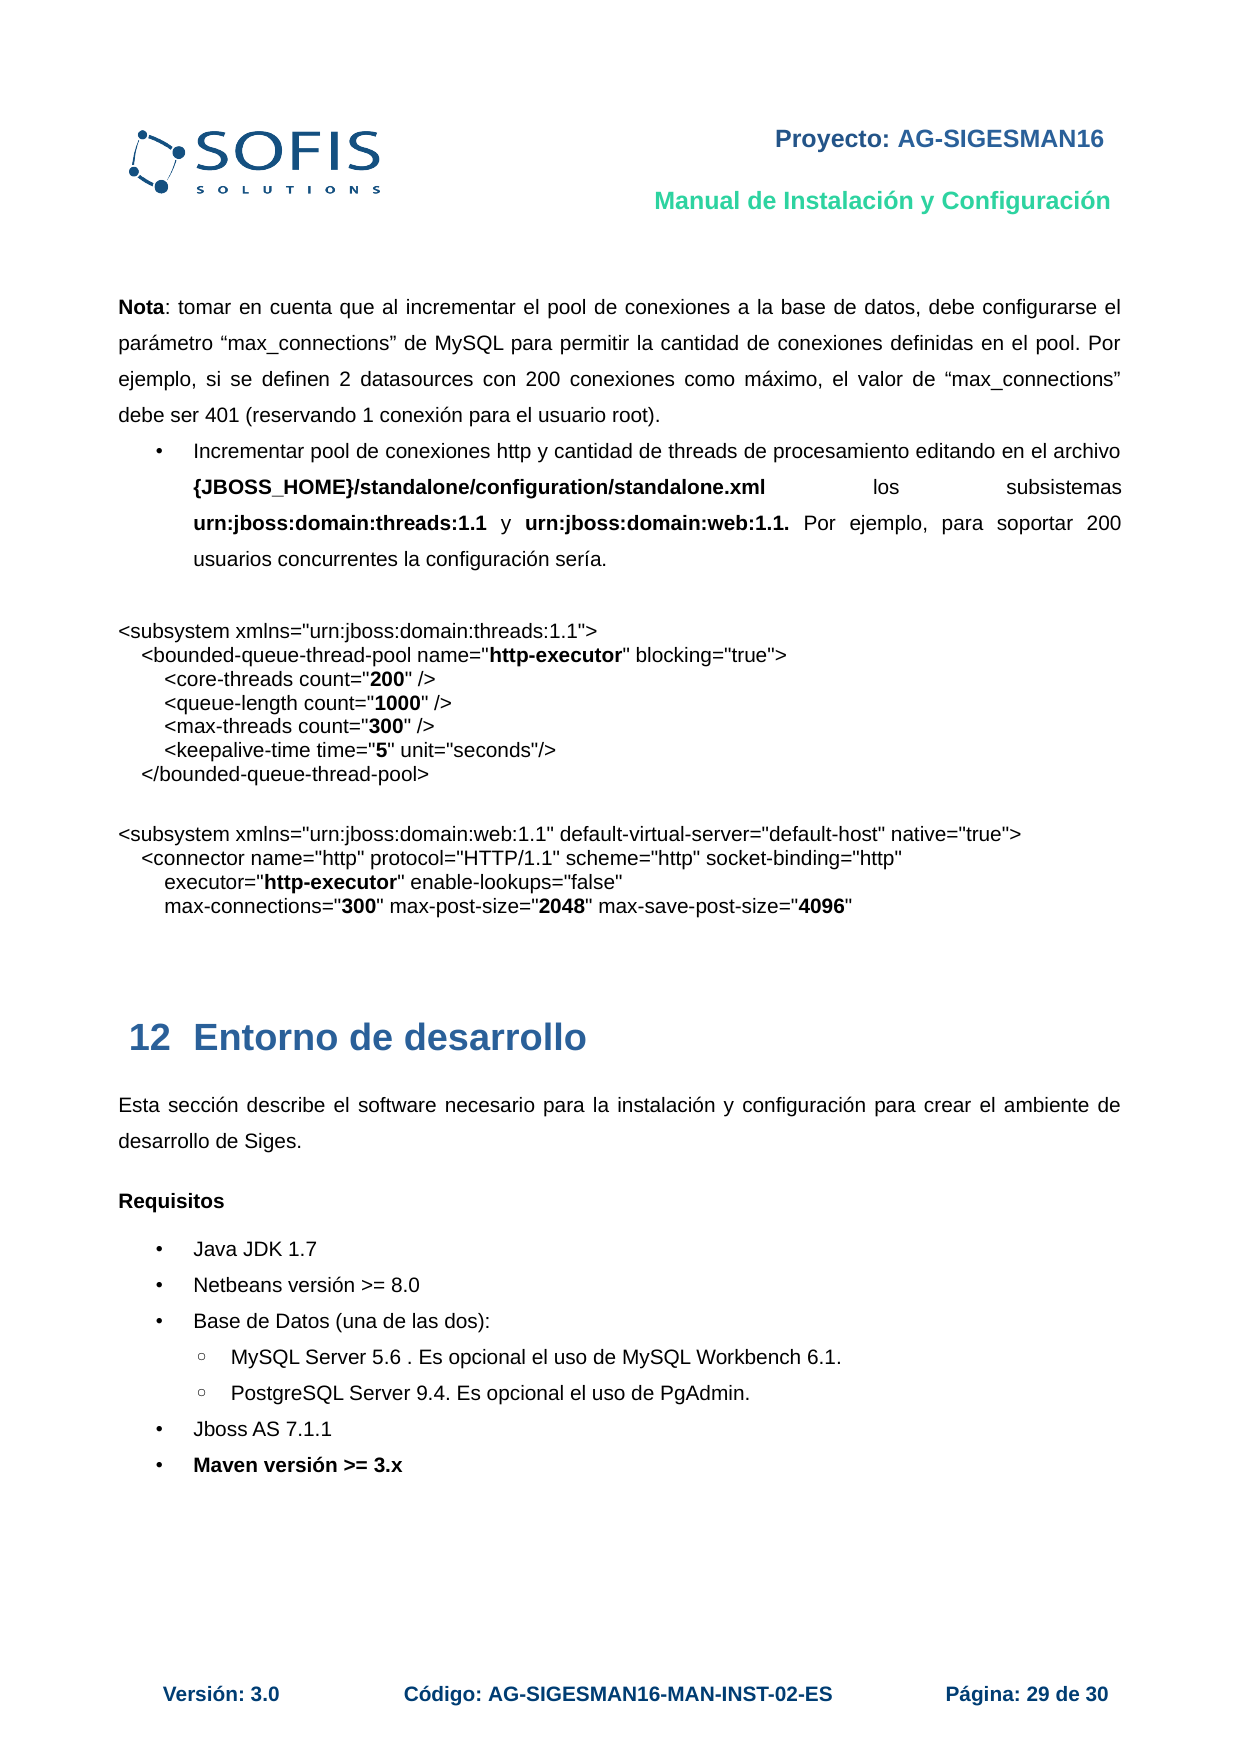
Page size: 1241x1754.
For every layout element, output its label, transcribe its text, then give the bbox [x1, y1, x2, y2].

text executor="http-executor" enable-lookups="false" [118, 870, 1122, 894]
text <max-threads count="300" /> [118, 714, 1122, 738]
list Incrementar pool de conexiones http y cantidad de threads de procesamiento editando en el archivo {JBOSS_HOME}/standalone/configuration/standalone.xml los subsistemas urn:jboss:domain:threads:1.1 y urn:jboss:domain:web:1.1. Por ejemplo, para soportar 200 usuarios concurrentes la configuración sería. [156, 439, 1122, 571]
text <keepalive-time time="5" unit="seconds"/> [118, 738, 1122, 762]
text </bounded-queue-thread-pool> [118, 762, 1122, 786]
list Jboss AS 7.1.1 [156, 1417, 1122, 1441]
list Maven versión >= 3.x [156, 1453, 1122, 1477]
text <connector name="http" protocol="HTTP/1.1" scheme="http" socket-binding="http" [118, 846, 1122, 870]
text <queue-length count="1000" /> [118, 690, 1122, 714]
text Nota: tomar en cuenta que al incrementar el pool de conexiones a la base de datos, debe configurarse el parámetro “max_connections” de MySQL para permitir la cantidad de conexiones definidas en el pool. Por ejemplo, si se definen 2 datasources con 200 conexiones como máximo, el valor de “max_connections” debe ser 401 (reservando 1 conexión para el usuario root). [118, 295, 1122, 427]
list Netbeans versión >= 8.0 [156, 1273, 1122, 1297]
list PostgreSQL Server 9.4. Es opcional el uso de PgAdmin. [193, 1381, 1122, 1405]
list Java JDK 1.7 [156, 1237, 1122, 1261]
picture [117, 118, 395, 206]
text Esta sección describe el software necesario para la instalación y configuración para crear el ambiente de desarrollo de Siges. [118, 1093, 1122, 1153]
text <subsystem xmlns="urn:jboss:domain:web:1.1" default-virtual-server="default-host" native="true"> [118, 822, 1122, 846]
text <bounded-queue-thread-pool name="http-executor" blocking="true"> [118, 642, 1122, 666]
subtitle Entorno de desarrollo [118, 1015, 1122, 1058]
text <core-threads count="200" /> [118, 666, 1122, 690]
list Base de Datos (una de las dos): [156, 1309, 1122, 1333]
list MySQL Server 5.6 . Es opcional el uso de MySQL Workbench 6.1. [193, 1345, 1122, 1369]
text Requisitos [118, 1189, 1122, 1213]
text <subsystem xmlns="urn:jboss:domain:threads:1.1"> [118, 618, 1122, 642]
text max-connections="300" max-post-size="2048" max-save-post-size="4096" [118, 894, 1122, 918]
